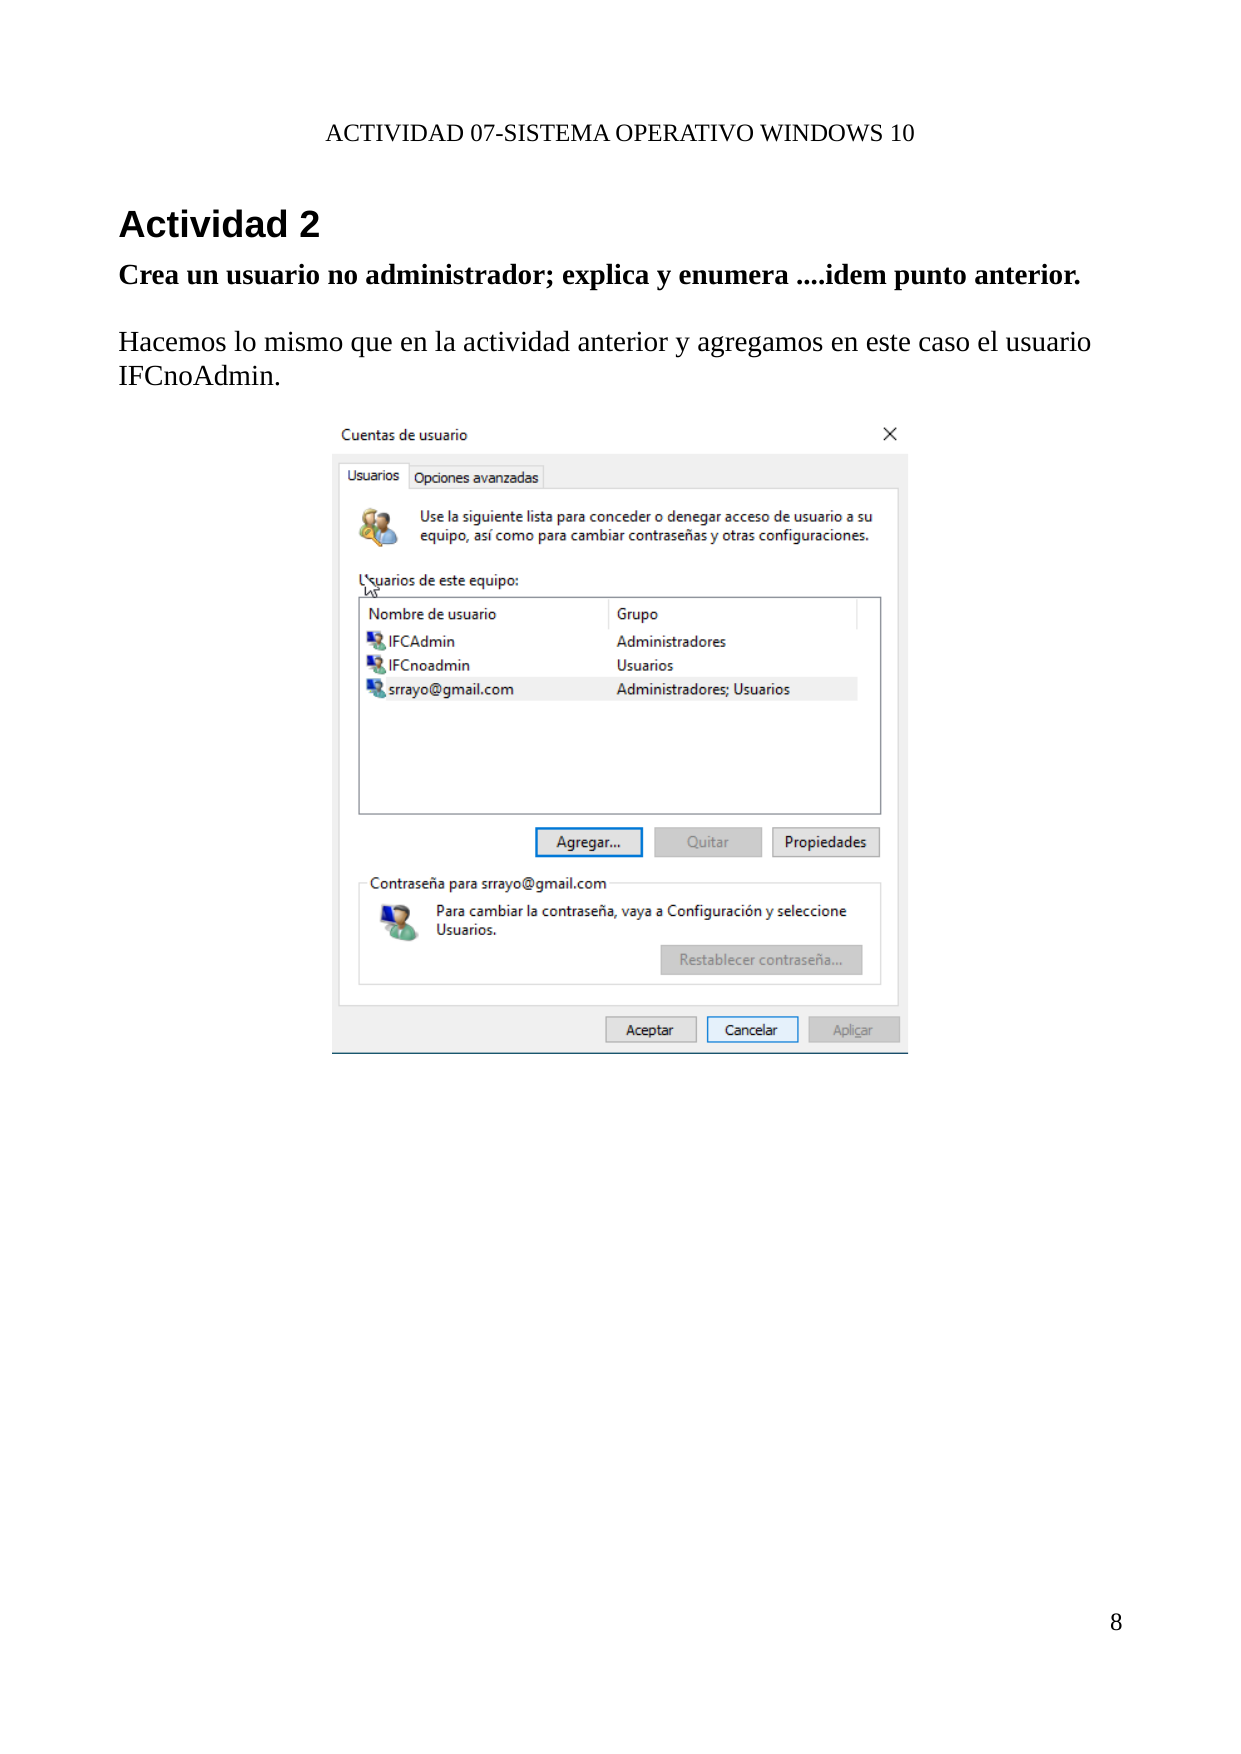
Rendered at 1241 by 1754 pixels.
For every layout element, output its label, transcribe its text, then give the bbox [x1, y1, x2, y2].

text Hacemos lo mismo que en la actividad anterior y agregamos en este caso el usuario IFCnoAdmin. [118, 324, 1122, 392]
text Crea un usuario no administrador; explica y enumera ....idem punto anterior. [118, 257, 1122, 291]
subtitle Actividad 2 [118, 201, 1122, 245]
picture [332, 420, 909, 1054]
